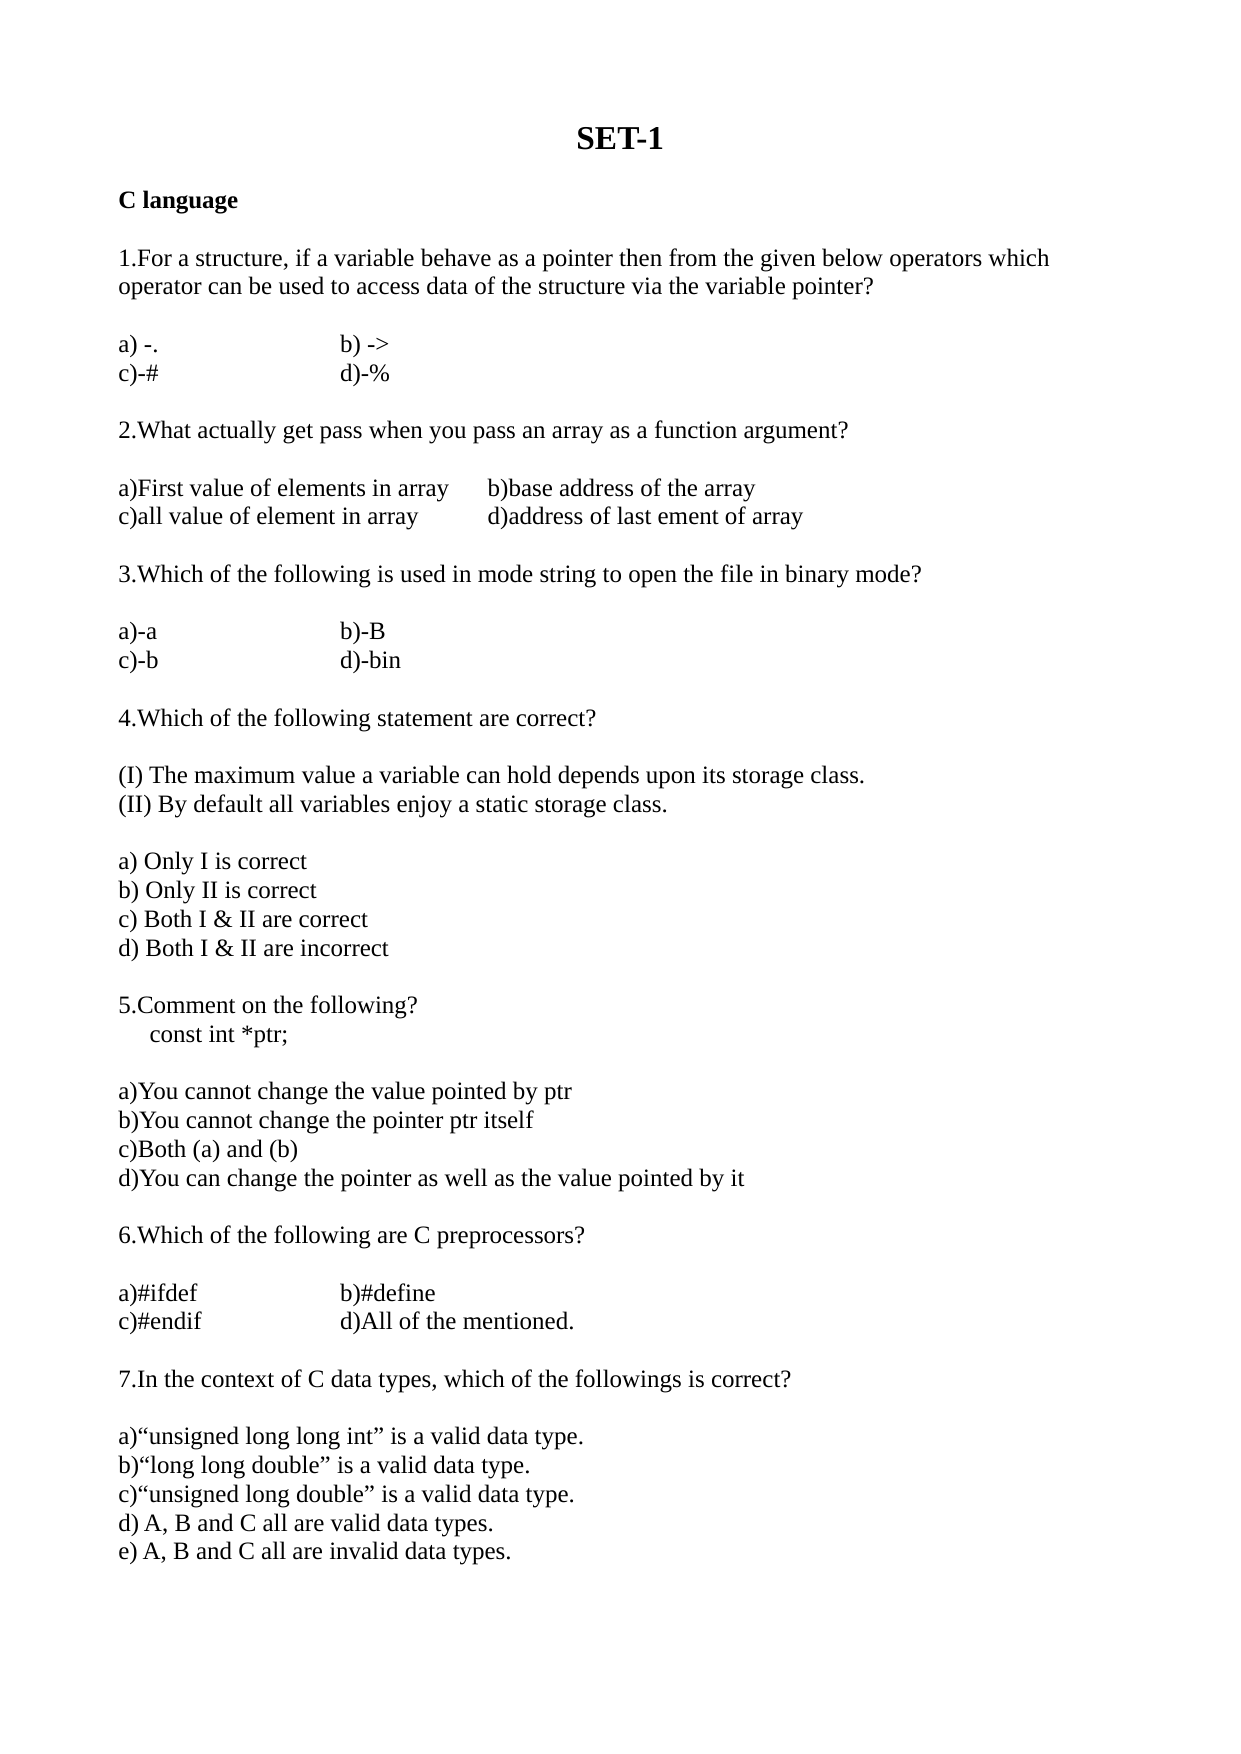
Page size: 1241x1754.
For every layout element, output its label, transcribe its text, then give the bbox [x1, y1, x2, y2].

text e) A, B and C all are invalid data types. [118, 1536, 1122, 1565]
text 7.In the context of C data types, which of the followings is correct? [118, 1364, 1122, 1393]
text 1.For a structure, if a variable behave as a pointer then from the given below operators which operator can be used to access data of the structure via the variable pointer? [118, 243, 1122, 300]
text d)You can change the pointer as well as the value pointed by it [118, 1163, 1122, 1191]
text b)You cannot change the pointer ptr itself [118, 1105, 1122, 1134]
text a)#ifdef b)#define [118, 1278, 1122, 1306]
text SET-1 [118, 118, 1122, 156]
text c)-b d)-bin [118, 645, 1122, 674]
text a)You cannot change the value pointed by ptr [118, 1076, 1122, 1105]
text c)Both (a) and (b) [118, 1134, 1122, 1163]
text a)“unsigned long long int” is a valid data type. [118, 1421, 1122, 1450]
text a)-a b)-B [118, 616, 1122, 645]
text 2.What actually get pass when you pass an array as a function argument? [118, 415, 1122, 444]
text 5.Comment on the following? const int *ptr; [118, 990, 1122, 1048]
text d) A, B and C all are valid data types. [118, 1508, 1122, 1536]
text c)-# d)-% [118, 358, 1122, 386]
text b)“long long double” is a valid data type. [118, 1450, 1122, 1479]
text a) -. b) -> [118, 329, 1122, 358]
text 4.Which of the following statement are correct? (I) The maximum value a variable can hold depends upon its storage class. (II) By default all variables enjoy a static storage class. a) Only I is correct b) Only II is correct c) Both I & II are correct d) Both I & II are incorrect [118, 703, 1122, 961]
text c)#endif d)All of the mentioned. [118, 1306, 1122, 1335]
text c)“unsigned long double” is a valid data type. [118, 1479, 1122, 1508]
text c)all value of element in array d)address of last ement of array [118, 501, 1122, 530]
text 6.Which of the following are C preprocessors? [118, 1220, 1122, 1249]
text C language [118, 185, 1122, 214]
text a)First value of elements in array b)base address of the array [118, 473, 1122, 501]
text 3.Which of the following is used in mode string to open the file in binary mode? [118, 559, 1122, 588]
